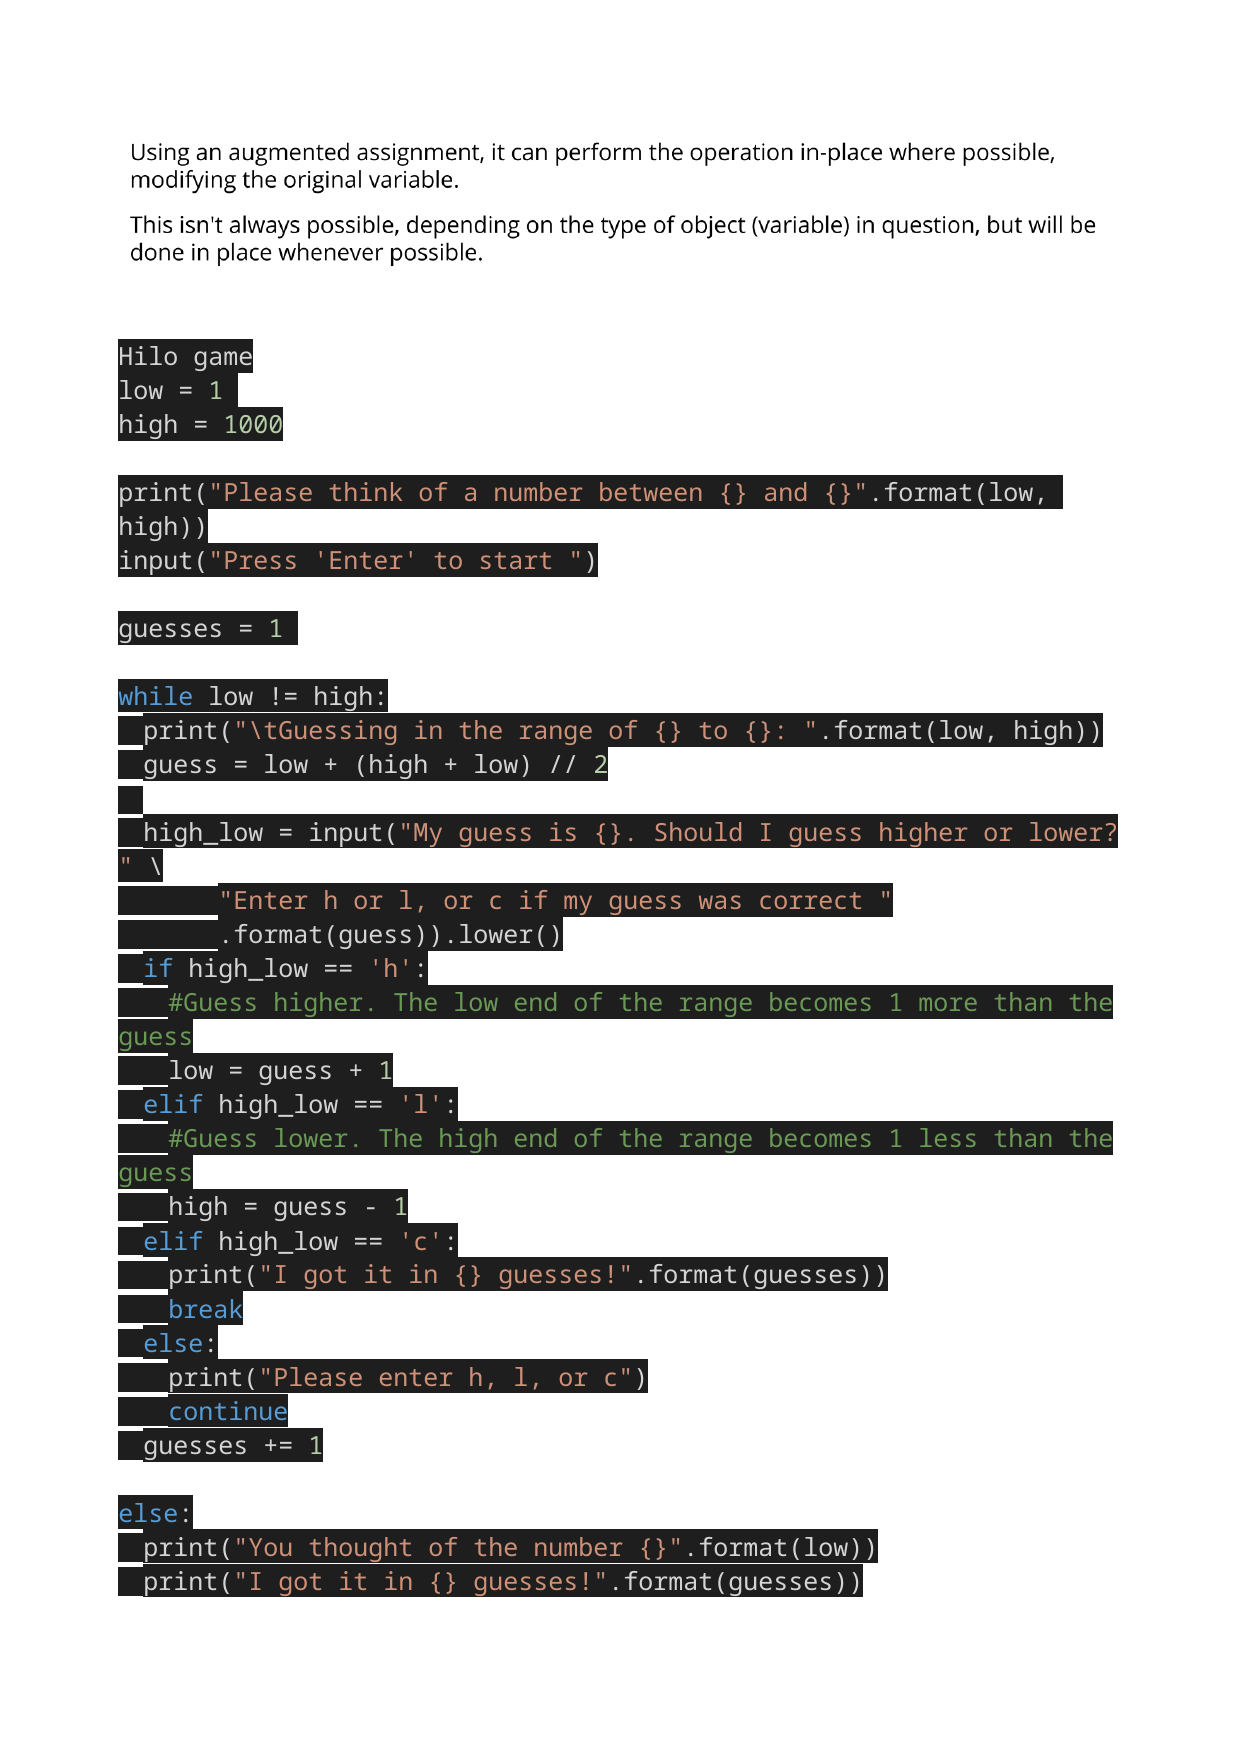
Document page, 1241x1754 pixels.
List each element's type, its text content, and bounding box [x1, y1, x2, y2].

text guesses += 1 [118, 1427, 1122, 1462]
text else: [118, 1495, 1122, 1529]
text low = guess + 1 [118, 1053, 1122, 1087]
text print("You thought of the number {}".format(low)) [118, 1529, 1122, 1563]
text else: [118, 1325, 1122, 1359]
text guesses = 1 [118, 611, 1122, 645]
text print("Please think of a number between {} and {}".format(low, high)) [118, 475, 1122, 543]
text break [118, 1291, 1122, 1325]
picture [118, 118, 1123, 271]
text low = 1 [118, 373, 1122, 407]
text continue [118, 1393, 1122, 1427]
text input("Press 'Enter' to start ") [118, 543, 1122, 577]
text print("Please enter h, l, or c") [118, 1359, 1122, 1393]
text guess = low + (high + low) // 2 [118, 747, 1122, 781]
text .format(guess)).lower() [118, 917, 1122, 951]
text high_low = input("My guess is {}. Should I guess higher or lower? " \ [118, 814, 1122, 882]
text "Enter h or l, or c if my guess was correct " [118, 882, 1122, 917]
text elif high_low == 'l': [118, 1087, 1122, 1121]
text elif high_low == 'c': [118, 1223, 1122, 1257]
text while low != high: [118, 678, 1122, 712]
text print("I got it in {} guesses!".format(guesses)) [118, 1257, 1122, 1291]
text high = guess - 1 [118, 1189, 1122, 1223]
text print("\tGuessing in the range of {} to {}: ".format(low, high)) [118, 712, 1122, 747]
text Hilo game [118, 339, 1122, 373]
text print("I got it in {} guesses!".format(guesses)) [118, 1563, 1122, 1597]
text #Guess higher. The low end of the range becomes 1 more than the guess [118, 985, 1122, 1053]
text high = 1000 [118, 407, 1122, 441]
text if high_low == 'h': [118, 951, 1122, 985]
text #Guess lower. The high end of the range becomes 1 less than the guess [118, 1121, 1122, 1189]
